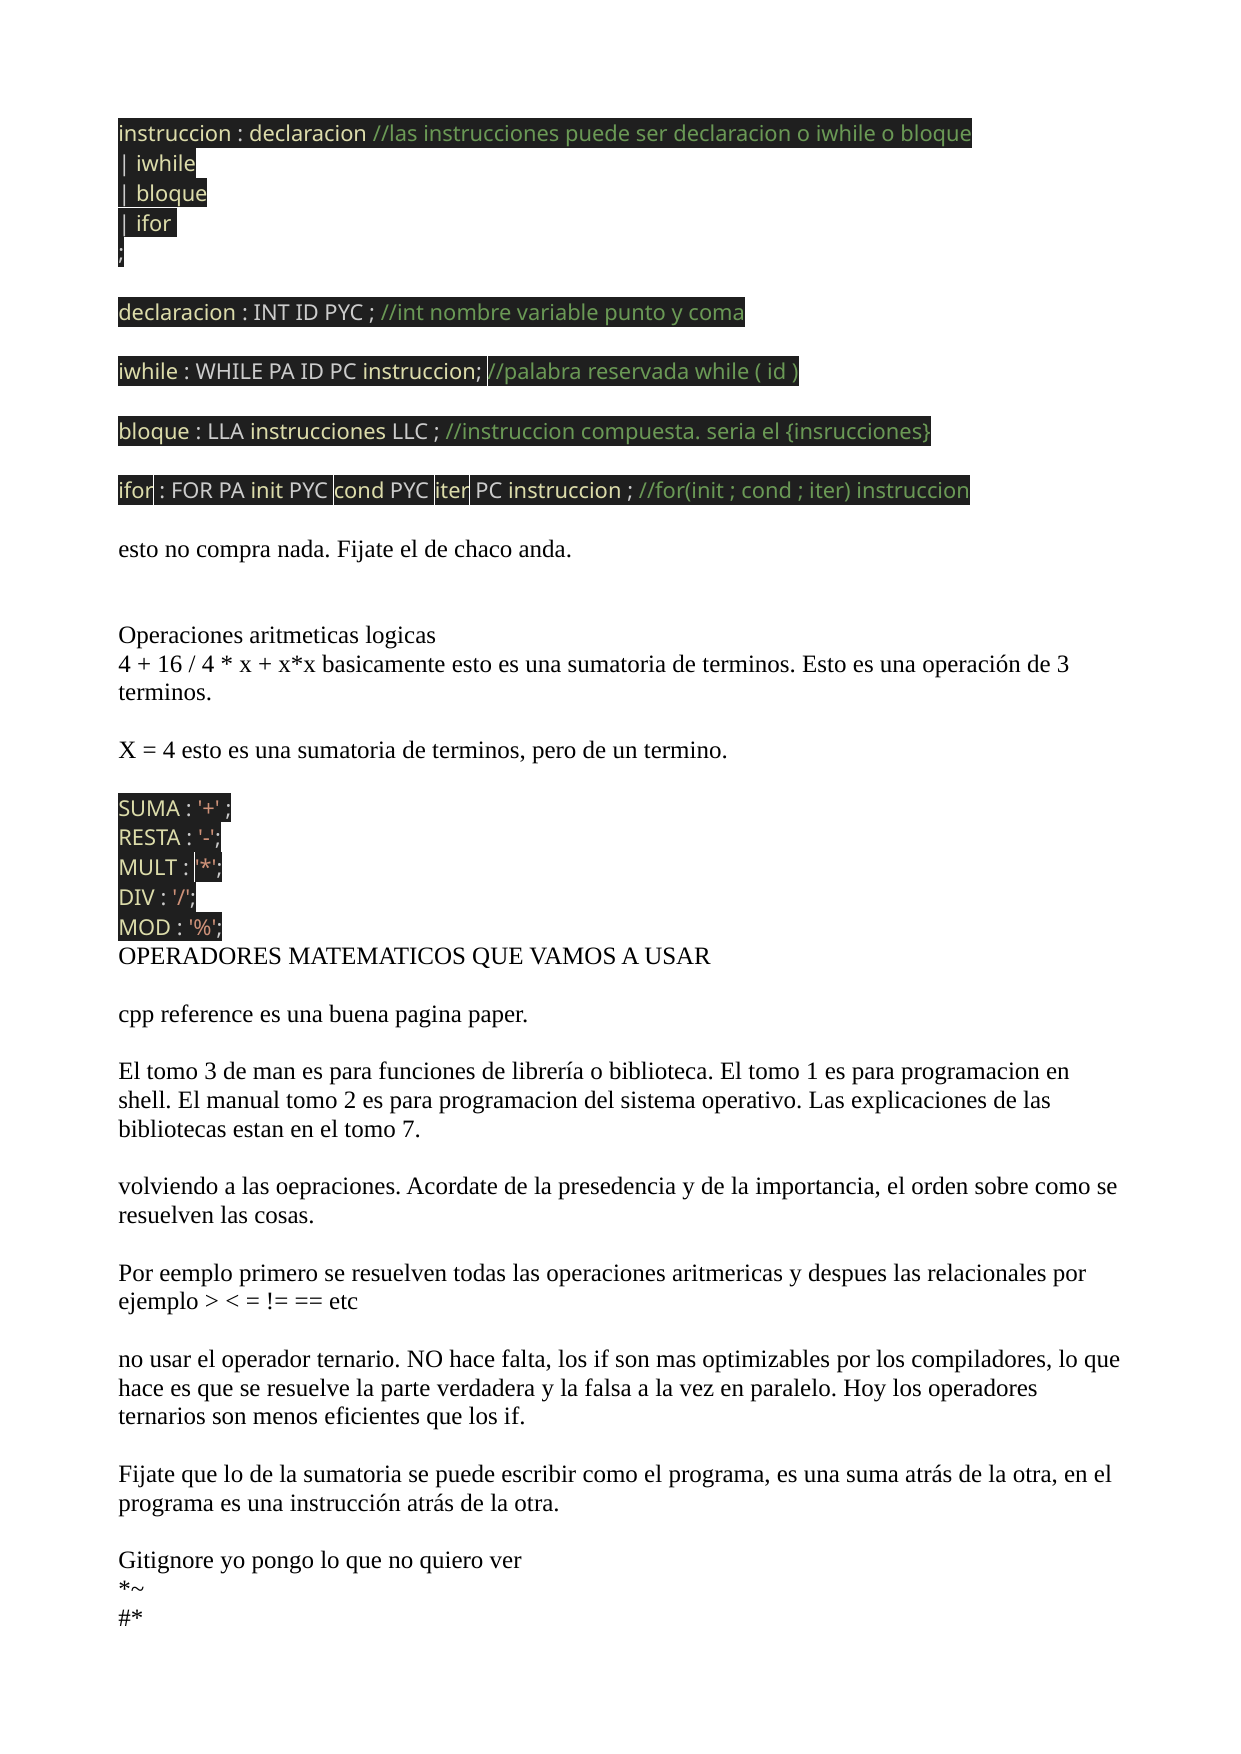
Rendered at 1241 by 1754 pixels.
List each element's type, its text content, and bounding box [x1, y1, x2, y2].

text MULT : '*'; [118, 852, 1122, 882]
text no usar el operador ternario. NO hace falta, los if son mas optimizables por los compiladores, lo que hace es que se resuelve la parte verdadera y la falsa a la vez en paralelo. Hoy los operadores ternarios son menos eficientes que los if. [118, 1344, 1122, 1430]
text Operaciones aritmeticas logicas [118, 620, 1122, 649]
text iwhile : WHILE PA ID PC instruccion; //palabra reservada while ( id ) [118, 356, 1122, 386]
text RESTA : '-'; [118, 822, 1122, 852]
text esto no compra nada. Fijate el de chaco anda. [118, 534, 1122, 562]
text *~ [118, 1574, 1122, 1603]
text bloque : LLA instrucciones LLC ; //instruccion compuesta. seria el {insrucciones} [118, 416, 1122, 446]
text declaracion : INT ID PYC ; //int nombre variable punto y coma [118, 297, 1122, 327]
text volviendo a las oepraciones. Acordate de la presedencia y de la importancia, el orden sobre como se resuelven las cosas. [118, 1171, 1122, 1229]
text El tomo 3 de man es para funciones de librería o biblioteca. El tomo 1 es para programacion en shell. El manual tomo 2 es para programacion del sistema operativo. Las explicaciones de las bibliotecas estan en el tomo 7. [118, 1056, 1122, 1143]
text #* [118, 1603, 1122, 1631]
text | bloque [118, 178, 1122, 207]
text instruccion : declaracion //las instrucciones puede ser declaracion o iwhile o bloque [118, 118, 1122, 148]
text | iwhile [118, 148, 1122, 178]
text cpp reference es una buena pagina paper. [118, 999, 1122, 1028]
text Fijate que lo de la sumatoria se puede escribir como el programa, es una suma atrás de la otra, en el programa es una instrucción atrás de la otra. [118, 1459, 1122, 1516]
text OPERADORES MATEMATICOS QUE VAMOS A USAR [118, 941, 1122, 970]
text Por eemplo primero se resuelven todas las operaciones aritmericas y despues las relacionales por ejemplo > < = != == etc [118, 1258, 1122, 1315]
text SUMA : '+' ; [118, 792, 1122, 822]
text MOD : '%'; [118, 912, 1122, 941]
text ; [118, 237, 1122, 267]
text DIV : '/'; [118, 882, 1122, 912]
text | ifor [118, 207, 1122, 237]
text 4 + 16 / 4 * x + x*x basicamente esto es una sumatoria de terminos. Esto es una operación de 3 terminos. [118, 649, 1122, 706]
text Gitignore yo pongo lo que no quiero ver [118, 1545, 1122, 1574]
text X = 4 esto es una sumatoria de terminos, pero de un termino. [118, 735, 1122, 764]
text ifor : FOR PA init PYC cond PYC iter PC instruccion ; //for(init ; cond ; iter) instruccion [118, 475, 1122, 505]
